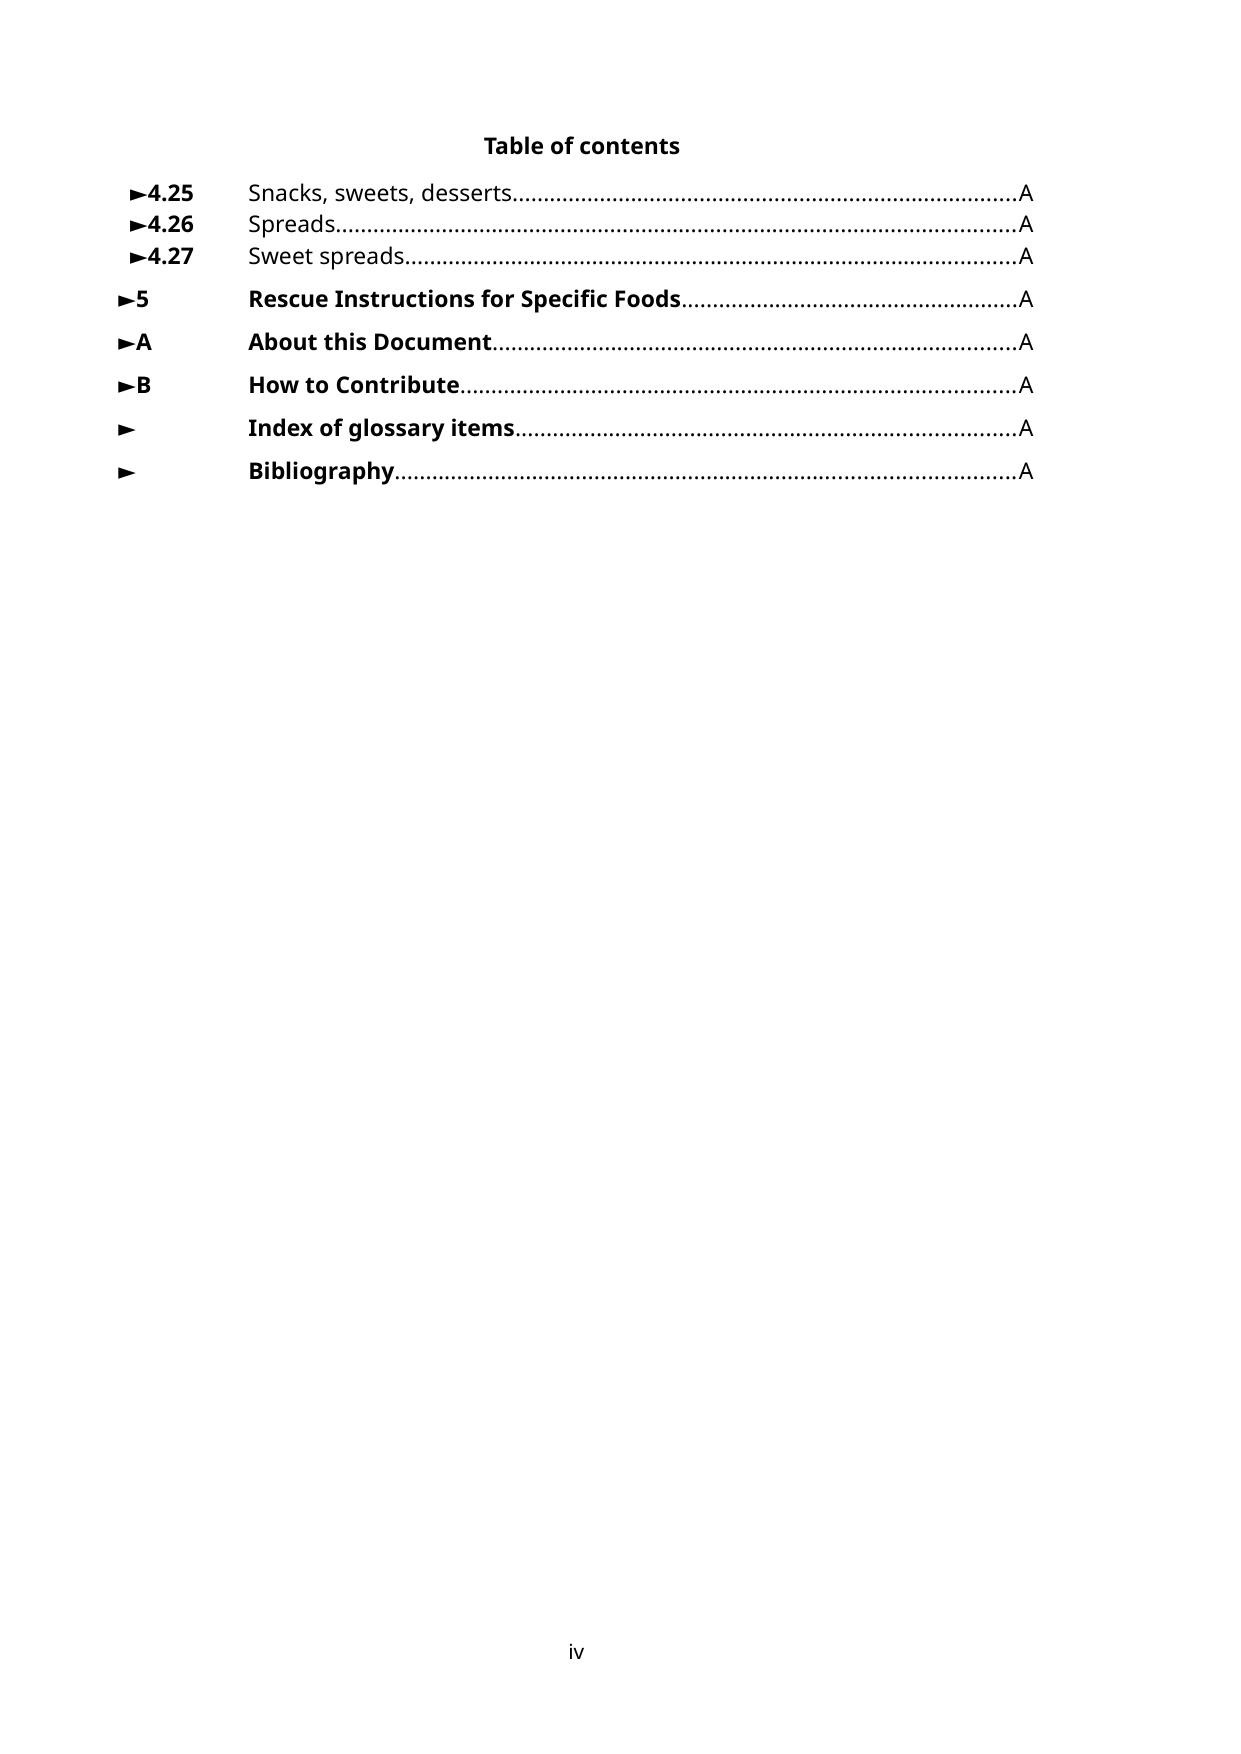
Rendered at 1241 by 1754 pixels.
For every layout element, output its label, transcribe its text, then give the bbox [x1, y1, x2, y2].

text ►4.26 Spreads A [130, 208, 1033, 239]
text ►A About this Document A [118, 326, 1033, 357]
text ►B How to Contribute A [118, 369, 1033, 400]
text ►4.27 Sweet spreads A [130, 239, 1033, 271]
text ► Bibliography A [118, 455, 1033, 486]
text ► Index of glossary items A [118, 412, 1033, 443]
text ►4.25 Snacks, sweets, desserts A [130, 177, 1033, 208]
text ►5 Rescue Instructions for Specific Foods A [118, 283, 1033, 314]
